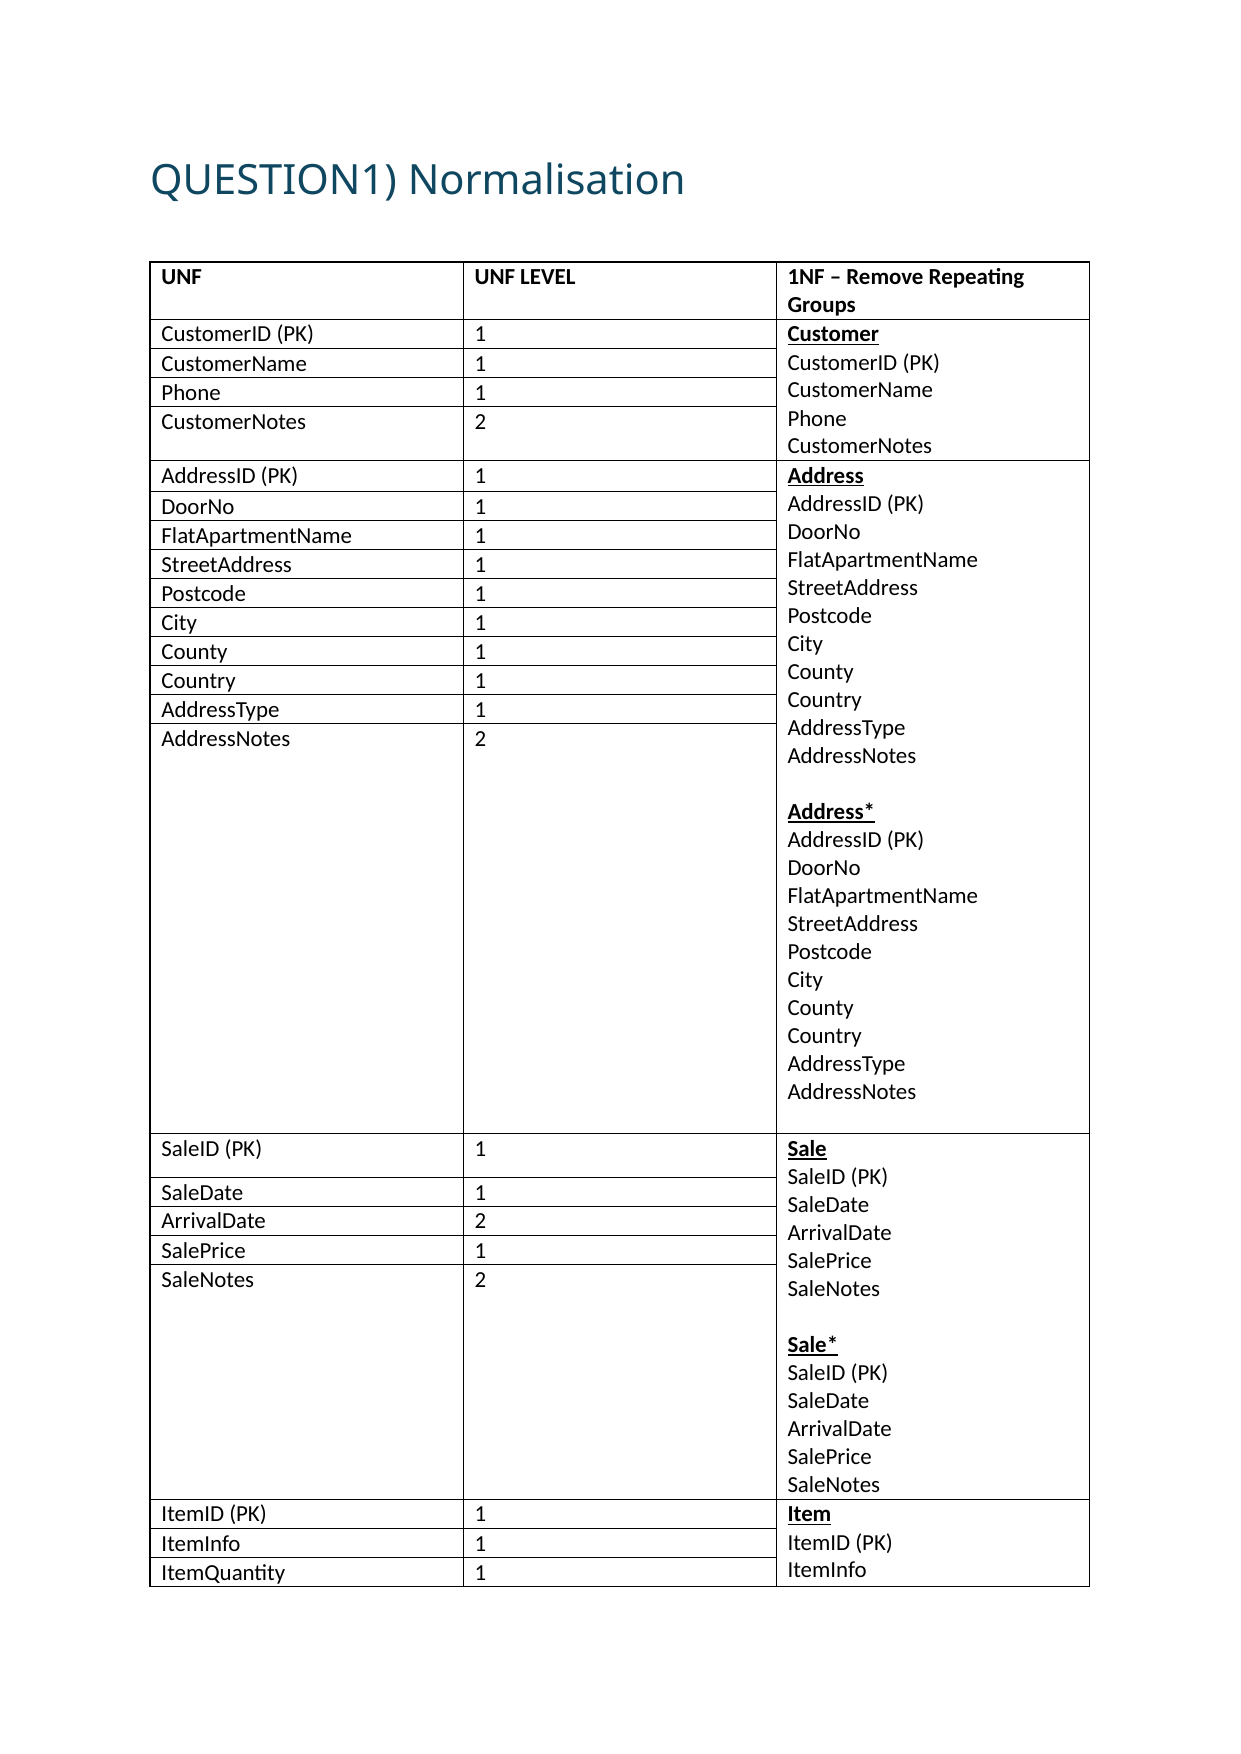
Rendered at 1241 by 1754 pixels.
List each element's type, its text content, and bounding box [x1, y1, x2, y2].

table_cell Item ItemID (PK) ItemInfo [777, 1500, 1089, 1586]
table_cell Customer CustomerID (PK) CustomerName Phone CustomerNotes [777, 320, 1089, 460]
table_cell StreetAddress [151, 550, 463, 578]
table_cell ItemQuantity [151, 1558, 463, 1586]
table_cell 1 [464, 550, 776, 578]
table_cell SaleNotes [151, 1265, 463, 1498]
table_header 1NF – Remove Repeating Groups [777, 263, 1089, 318]
table_cell 1 [464, 637, 776, 665]
table_cell 1 [464, 579, 776, 607]
subtitle QUESTION1) Normalisation [150, 150, 1090, 207]
table_cell 1 [464, 320, 776, 348]
table_cell 1 [464, 492, 776, 520]
table_cell 1 [464, 521, 776, 549]
table_cell Sale SaleID (PK) SaleDate ArrivalDate SalePrice SaleNotes Sale* SaleID (PK) SaleDate ArrivalDate SalePrice SaleNotes [777, 1134, 1089, 1498]
table_cell AddressID (PK) [151, 461, 463, 491]
table_cell CustomerID (PK) [151, 320, 463, 348]
table_cell Address AddressID (PK) DoorNo FlatApartmentName StreetAddress Postcode City County Country AddressType AddressNotes Address* AddressID (PK) DoorNo FlatApartmentName StreetAddress Postcode City County Country AddressType AddressNotes [777, 461, 1089, 1133]
table_cell 1 [464, 608, 776, 636]
table_header UNF [151, 263, 463, 318]
table_cell SalePrice [151, 1236, 463, 1264]
table_cell 1 [464, 349, 776, 377]
table_cell AddressType [151, 695, 463, 723]
table_header UNF LEVEL [464, 263, 776, 318]
table_cell 1 [464, 666, 776, 694]
table_cell SaleID (PK) [151, 1134, 463, 1177]
table_cell SaleDate [151, 1178, 463, 1206]
table_cell 2 [464, 1207, 776, 1235]
table_cell CustomerNotes [151, 407, 463, 460]
table_cell 2 [464, 1265, 776, 1498]
table_cell 1 [464, 1558, 776, 1586]
table_cell ArrivalDate [151, 1207, 463, 1235]
table_cell Phone [151, 378, 463, 406]
table_cell 2 [464, 724, 776, 1133]
table_cell ItemID (PK) [151, 1500, 463, 1528]
table_cell CustomerName [151, 349, 463, 377]
table_cell DoorNo [151, 492, 463, 520]
table_cell County [151, 637, 463, 665]
table_cell AddressNotes [151, 724, 463, 1133]
table_cell 1 [464, 1134, 776, 1177]
table_cell 1 [464, 695, 776, 723]
table_cell Postcode [151, 579, 463, 607]
table_cell 1 [464, 378, 776, 406]
table_cell FlatApartmentName [151, 521, 463, 549]
table_cell ItemInfo [151, 1529, 463, 1557]
table_cell Country [151, 666, 463, 694]
table_cell 2 [464, 407, 776, 460]
table_cell 1 [464, 461, 776, 491]
table_cell 1 [464, 1178, 776, 1206]
table_cell 1 [464, 1529, 776, 1557]
table_cell 1 [464, 1500, 776, 1528]
table_cell 1 [464, 1236, 776, 1264]
table_cell City [151, 608, 463, 636]
